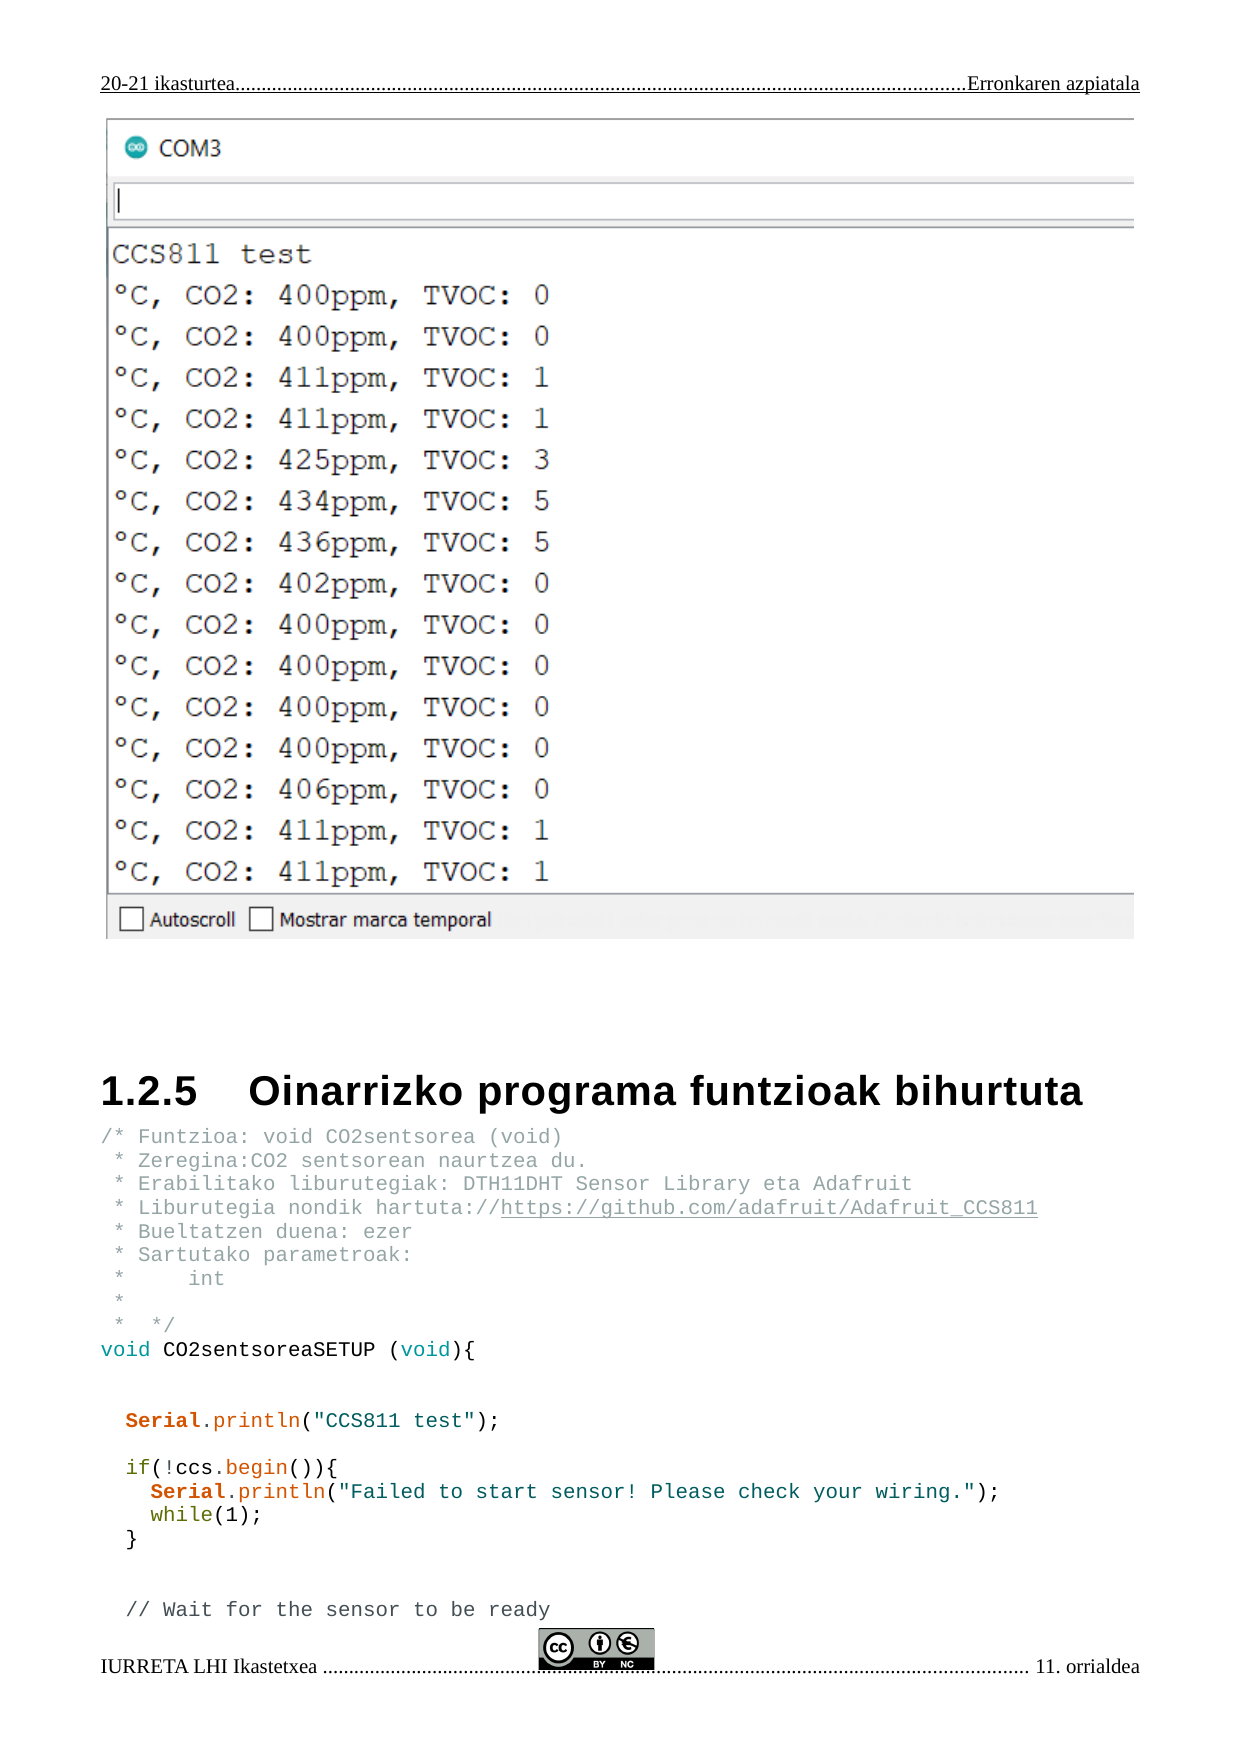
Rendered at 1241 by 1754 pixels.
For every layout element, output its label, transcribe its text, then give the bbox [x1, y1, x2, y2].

text * Erabilitako liburutegiak: DTH11DHT Sensor Library eta Adafruit [100, 1173, 1140, 1197]
text while(1); [100, 1504, 1140, 1528]
text * */ [100, 1315, 1140, 1339]
text void CO2sentsoreaSETUP (void){ [100, 1339, 1140, 1363]
text if(!ccs.begin()){ [100, 1457, 1140, 1481]
text * int [100, 1268, 1140, 1292]
text Serial.println("CCS811 test"); [100, 1410, 1140, 1433]
text * Zeregina:CO2 sentsorean naurtzea du. [100, 1150, 1140, 1173]
text Serial.println("Failed to start sensor! Please check your wiring."); [100, 1481, 1140, 1504]
picture [538, 1628, 655, 1670]
picture [106, 117, 1134, 939]
text * Liburutegia nondik hartuta://https://github.com/adafruit/Adafruit_CCS811 [100, 1197, 1140, 1221]
subtitle Oinarrizko programa funtzioak bihurtuta [100, 1066, 1140, 1114]
text * [100, 1292, 1140, 1315]
text // Wait for the sensor to be ready [100, 1599, 1140, 1623]
text * Bueltatzen duena: ezer [100, 1221, 1140, 1244]
table_header [100, 112, 1140, 971]
text /* Funtzioa: void CO2sentsorea (void) [100, 1126, 1140, 1150]
text } [100, 1528, 1140, 1552]
text * Sartutako parametroak: [100, 1244, 1140, 1268]
